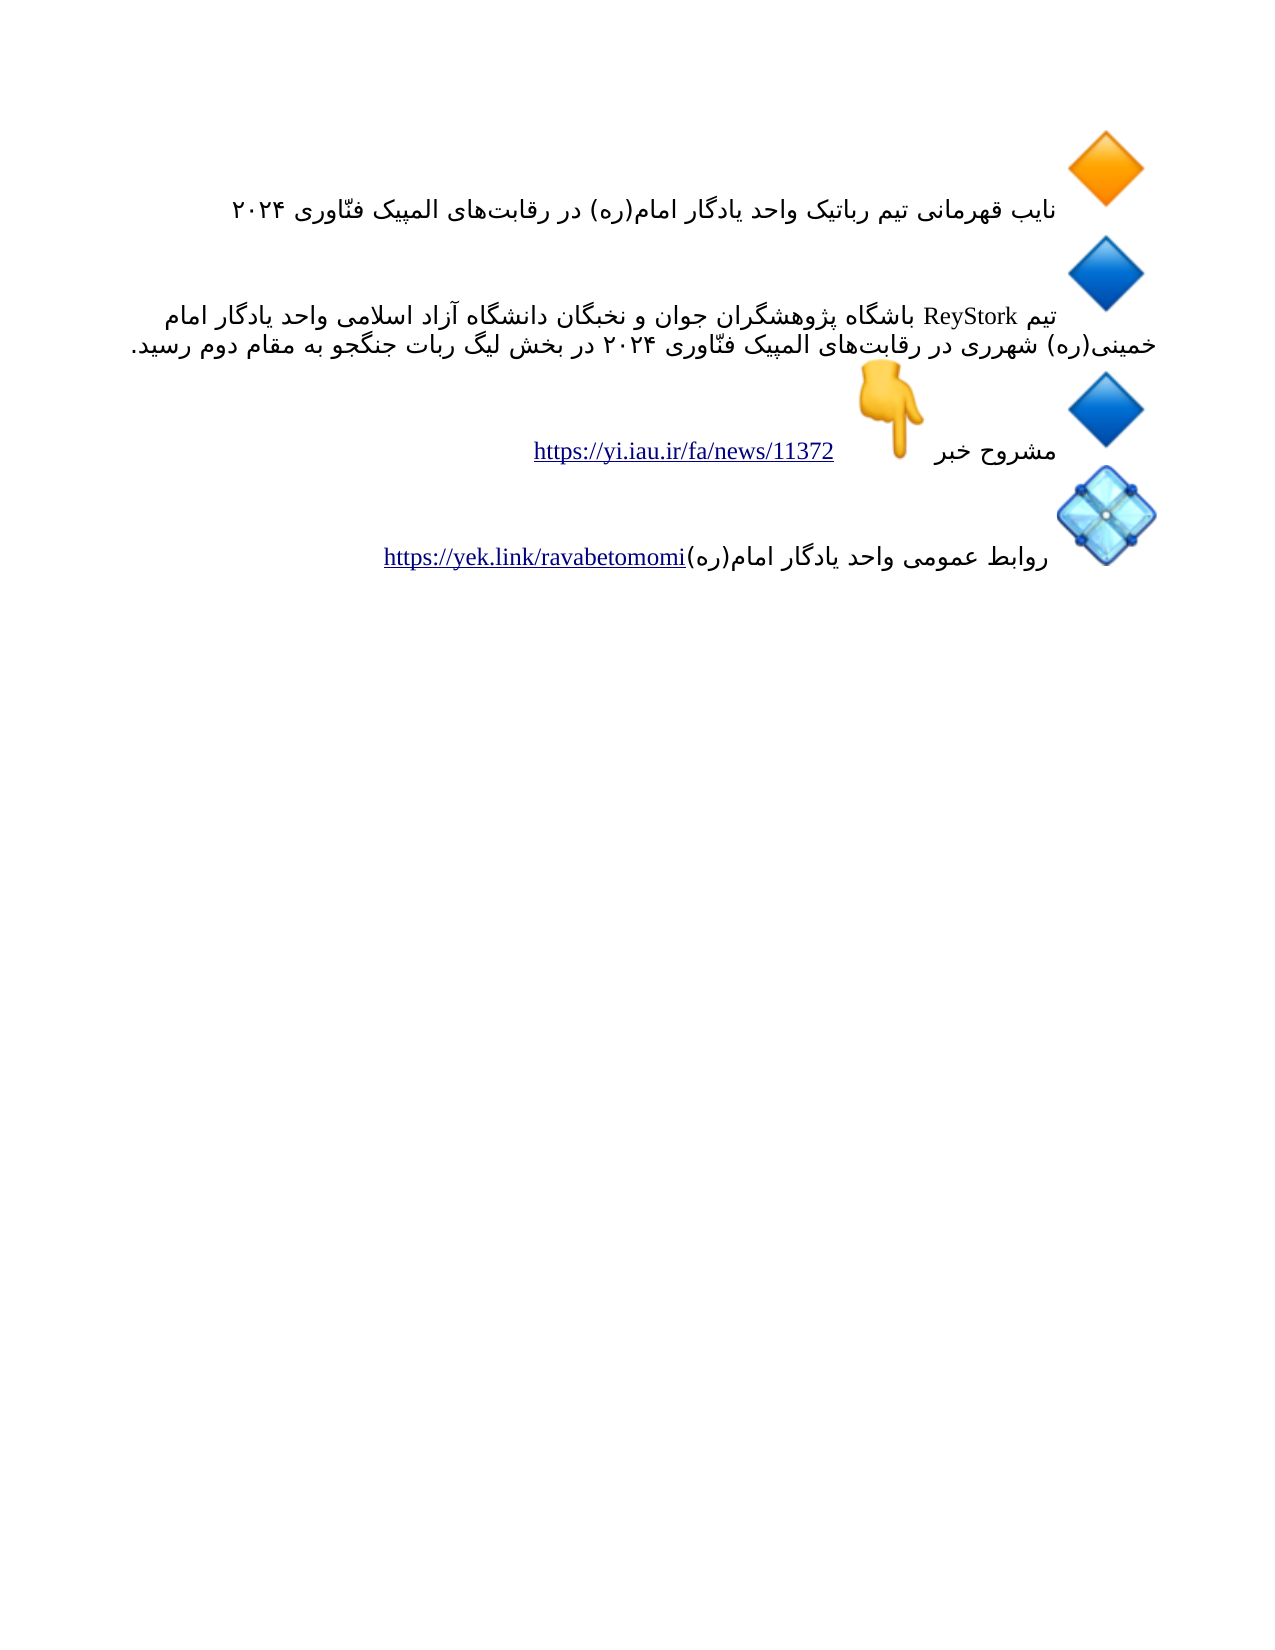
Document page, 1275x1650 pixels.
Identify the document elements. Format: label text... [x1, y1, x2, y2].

picture [1056, 465, 1157, 566]
text نایب قهرمانی تیم رباتیک واحد یادگار امام(ره) در رقابت‌های المپیک فنّاوری ۲۰۲۴ تیم­ ReyStork باشگاه پژوهشگران جوان و نخبگان دانشگاه آزاد اسلامی واحد یادگار امام خمینی(ره) شهرری در رقابت‌های المپیک فنّاوری ۲۰۲۴ در بخش لیگ ربات جنگجو به مقام دوم رسید. مشروح خبرhttps://yi.iau.ir/fa/news/11372 روابط عمومی واحد یادگار امام(ره)https://yek.link/ravabetomomi [118, 118, 1157, 571]
picture [1056, 118, 1157, 219]
picture [834, 359, 935, 460]
picture [1056, 224, 1157, 324]
picture [1056, 359, 1157, 460]
